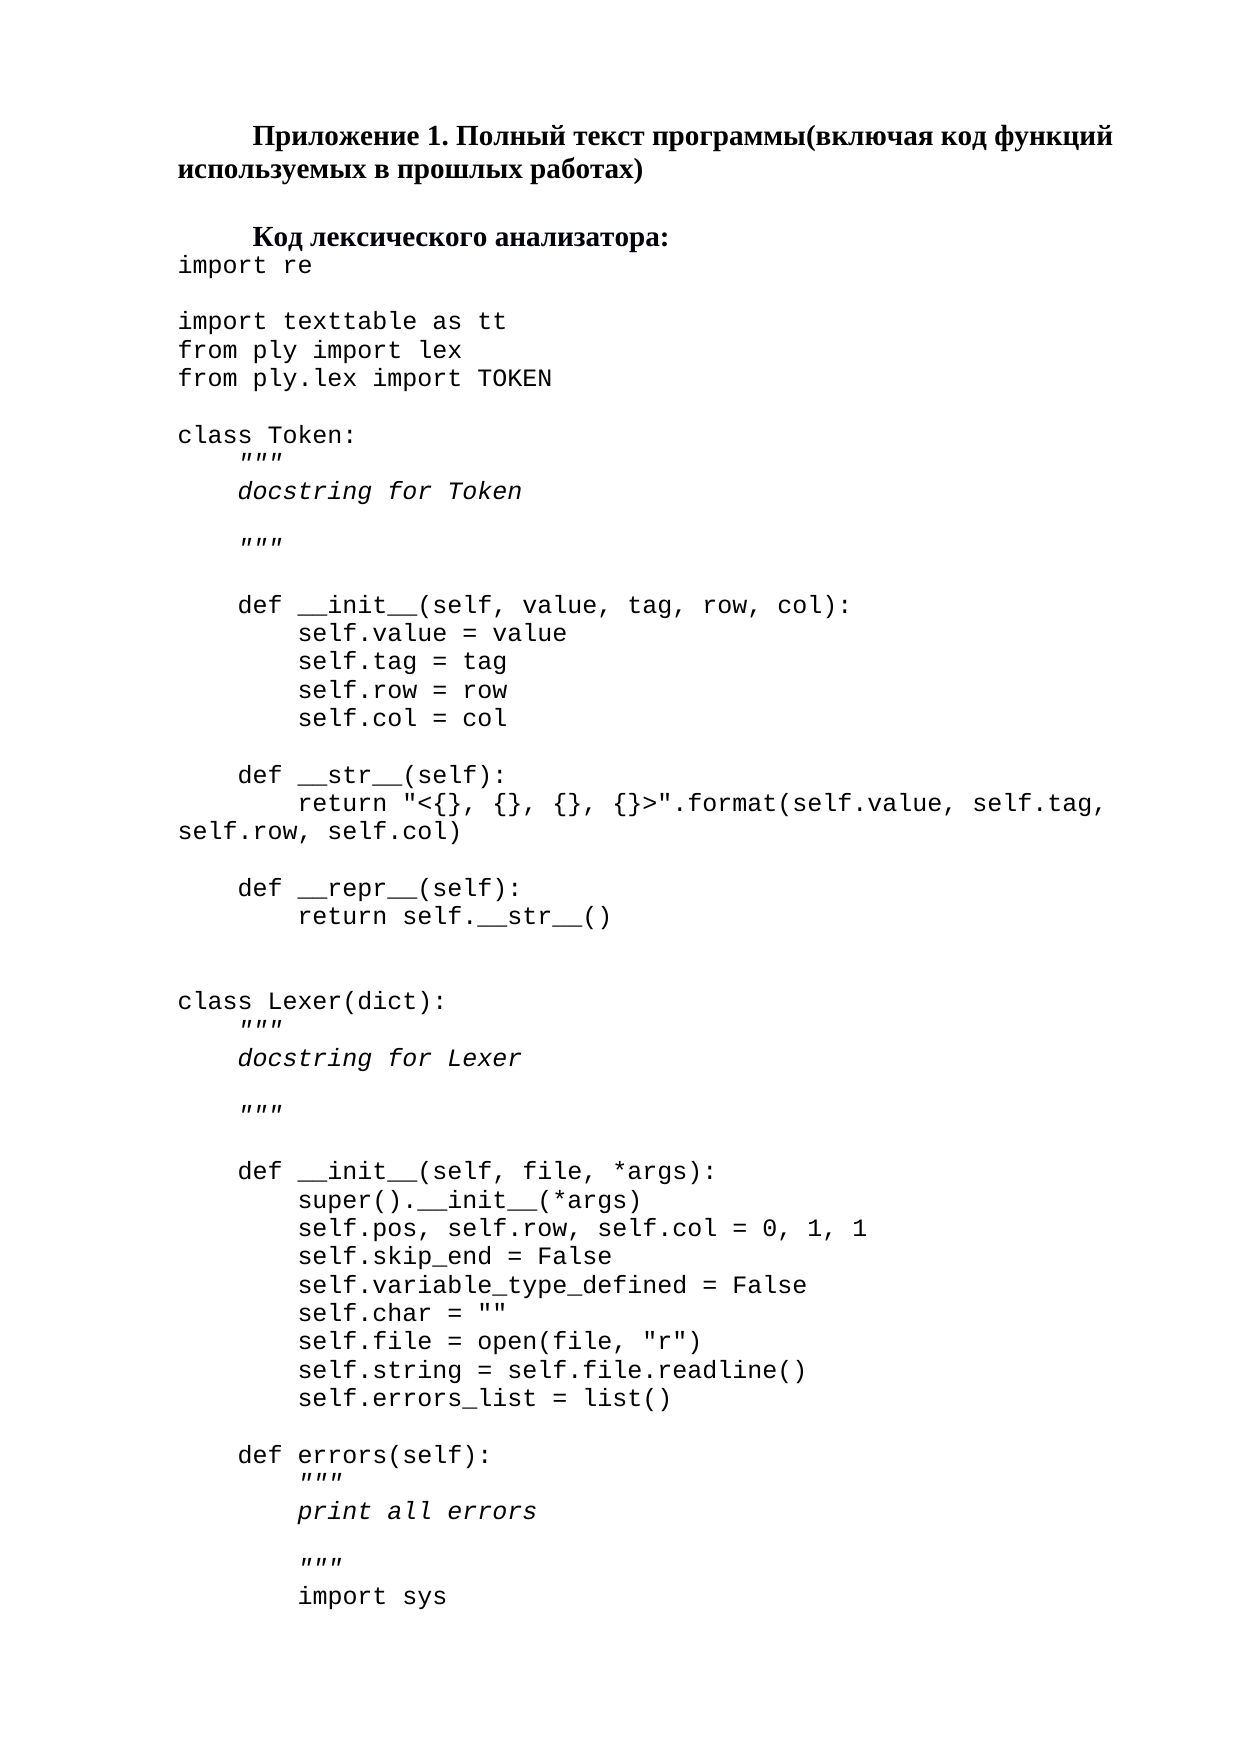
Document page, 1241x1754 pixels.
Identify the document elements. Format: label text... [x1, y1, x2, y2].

text import re import texttable as tt from ply import lex from ply.lex import TOKEN class Token: """ docstring for Token """ def __init__(self, value, tag, row, col): self.value = value self.tag = tag self.row = row self.col = col def __str__(self): return "<{}, {}, {}, {}>".format(self.value, self.tag, self.row, self.col) def __repr__(self): return self.__str__() class Lexer(dict): """ docstring for Lexer """ def __init__(self, file, *args): super().__init__(*args) self.pos, self.row, self.col = 0, 1, 1 self.skip_end = False self.variable_type_defined = False self.char = "" self.file = open(file, "r") self.string = self.file.readline() self.errors_list = list() def errors(self): """ print all errors """ import sys [177, 252, 1152, 1612]
text Приложение 1. Полный текст программы(включая код функций используемых в прошлых работах) [177, 118, 1152, 185]
text Код лексического анализатора: [177, 219, 1152, 252]
